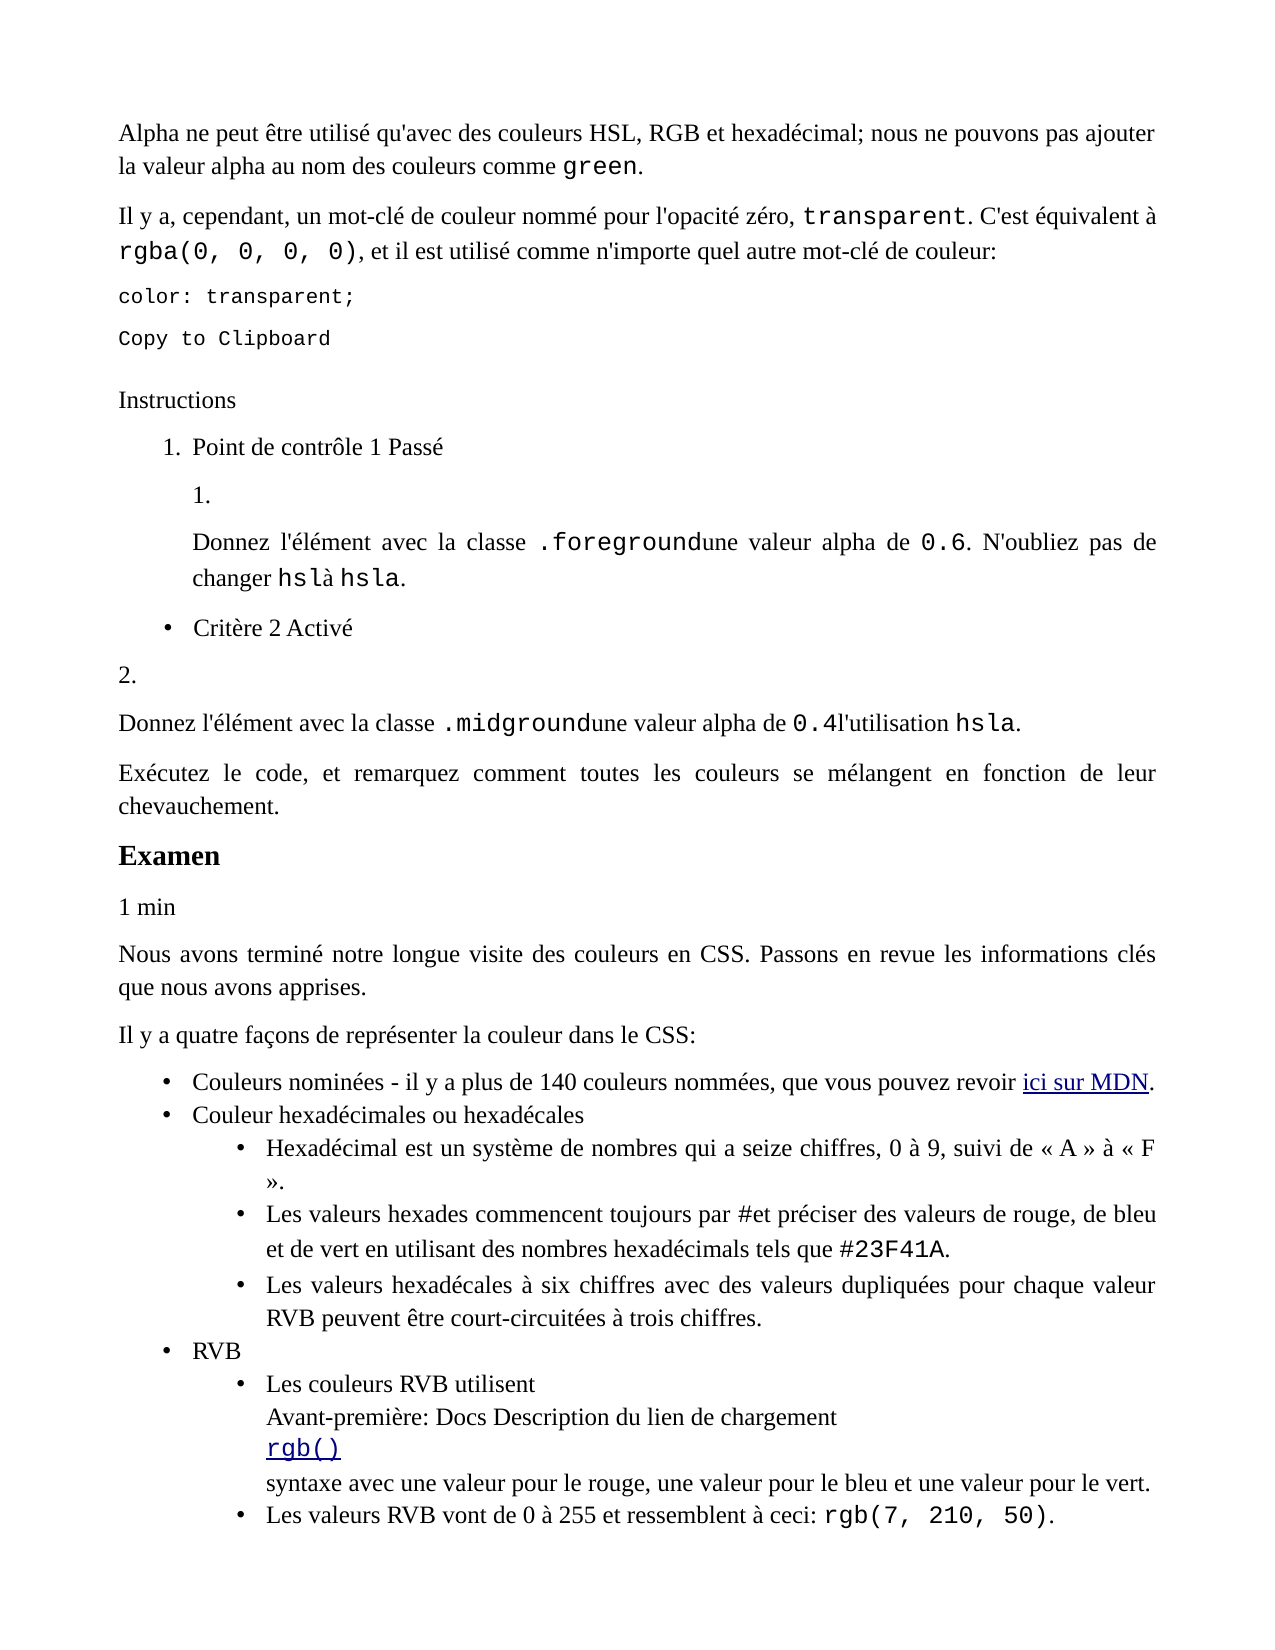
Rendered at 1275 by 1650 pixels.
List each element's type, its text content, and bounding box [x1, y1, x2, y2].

subtitle Examen [118, 838, 1157, 872]
list Les couleurs RVB utilisent [236, 1369, 1157, 1398]
text 2. [118, 660, 1157, 689]
text color: transparent; [118, 286, 1157, 310]
text Instructions [118, 385, 1157, 413]
list Les valeurs hexades commencent toujours par #et préciser des valeurs de rouge, de bleu et de vert en utilisant des nombres hexadécimals tels que #23F41A. [236, 1199, 1157, 1265]
text Exécutez le code, et remarquez comment toutes les couleurs se mélangent en fonction de leur chevauchement. [118, 758, 1157, 819]
text Donnez l'élément avec la classe .midgroundune valeur alpha de 0.4l'utilisation hsla. [118, 708, 1157, 739]
list Critère 2 Activé [164, 613, 1157, 641]
list Hexadécimal est un système de nombres qui a seize chiffres, 0 à 9, suivi de « A » à « F ». [236, 1133, 1157, 1195]
list Point de contrôle 1 Passé [162, 432, 1157, 461]
text Nous avons terminé notre longue visite des couleurs en CSS. Passons en revue les informations clés que nous avons apprises. [118, 939, 1157, 1001]
text Il y a quatre façons de représenter la couleur dans le CSS: [118, 1020, 1157, 1048]
list RVB [162, 1336, 1157, 1365]
text Il y a, cependant, un mot-clé de couleur nommé pour l'opacité zéro, transparent. C'est équivalent à rgba(0, 0, 0, 0), et il est utilisé comme n'importe quel autre mot-clé de couleur: [118, 201, 1157, 267]
list Donnez l'élément avec la classe .foregroundune valeur alpha de 0.6. N'oubliez pas de changer hslà hsla. [162, 527, 1157, 593]
text 1 min [118, 892, 1157, 920]
list Couleurs nominées - il y a plus de 140 couleurs nommées, que vous pouvez revoir ici sur MDN. [162, 1067, 1157, 1096]
text Alpha ne peut être utilisé qu'avec des couleurs HSL, RGB et hexadécimal; nous ne pouvons pas ajouter la valeur alpha au nom des couleurs comme green. [118, 118, 1157, 182]
list Couleur hexadécimales ou hexadécales [162, 1100, 1157, 1129]
list rgb() [236, 1435, 1157, 1463]
list syntaxe avec une valeur pour le rouge, une valeur pour le bleu et une valeur pour le vert. [236, 1468, 1157, 1496]
list Les valeurs hexadécales à six chiffres avec des valeurs dupliquées pour chaque valeur RVB peuvent être court-circuitées à trois chiffres. [236, 1270, 1157, 1332]
list 1. [162, 480, 1157, 509]
text Copy to Clipboard [118, 328, 1157, 352]
list Les valeurs RVB vont de 0 à 255 et ressemblent à ceci: rgb(7, 210, 50). [236, 1501, 1157, 1531]
list Avant-première: Docs Description du lien de chargement [236, 1402, 1157, 1431]
